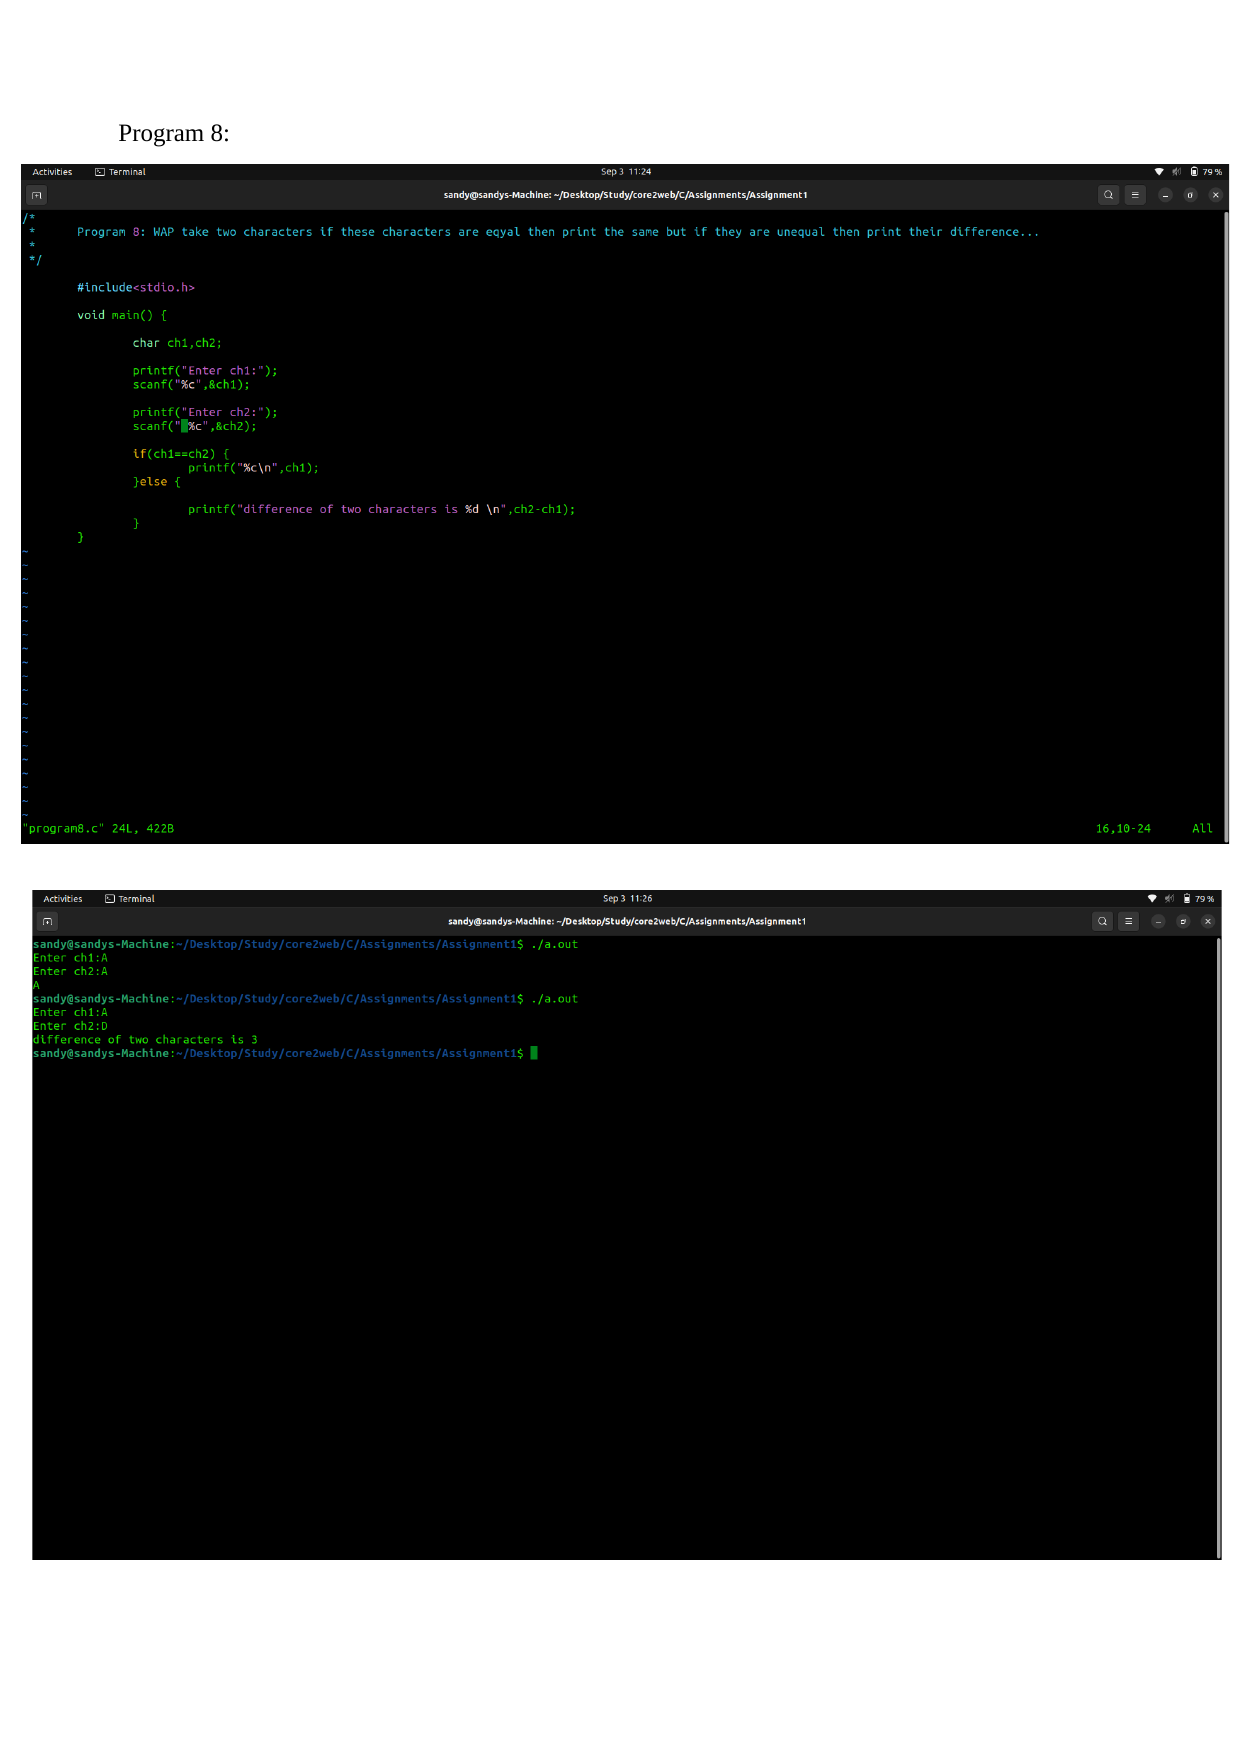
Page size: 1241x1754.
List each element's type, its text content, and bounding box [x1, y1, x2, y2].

picture [21, 164, 1230, 844]
picture [32, 890, 1222, 1560]
text Program 8: [118, 118, 1122, 147]
